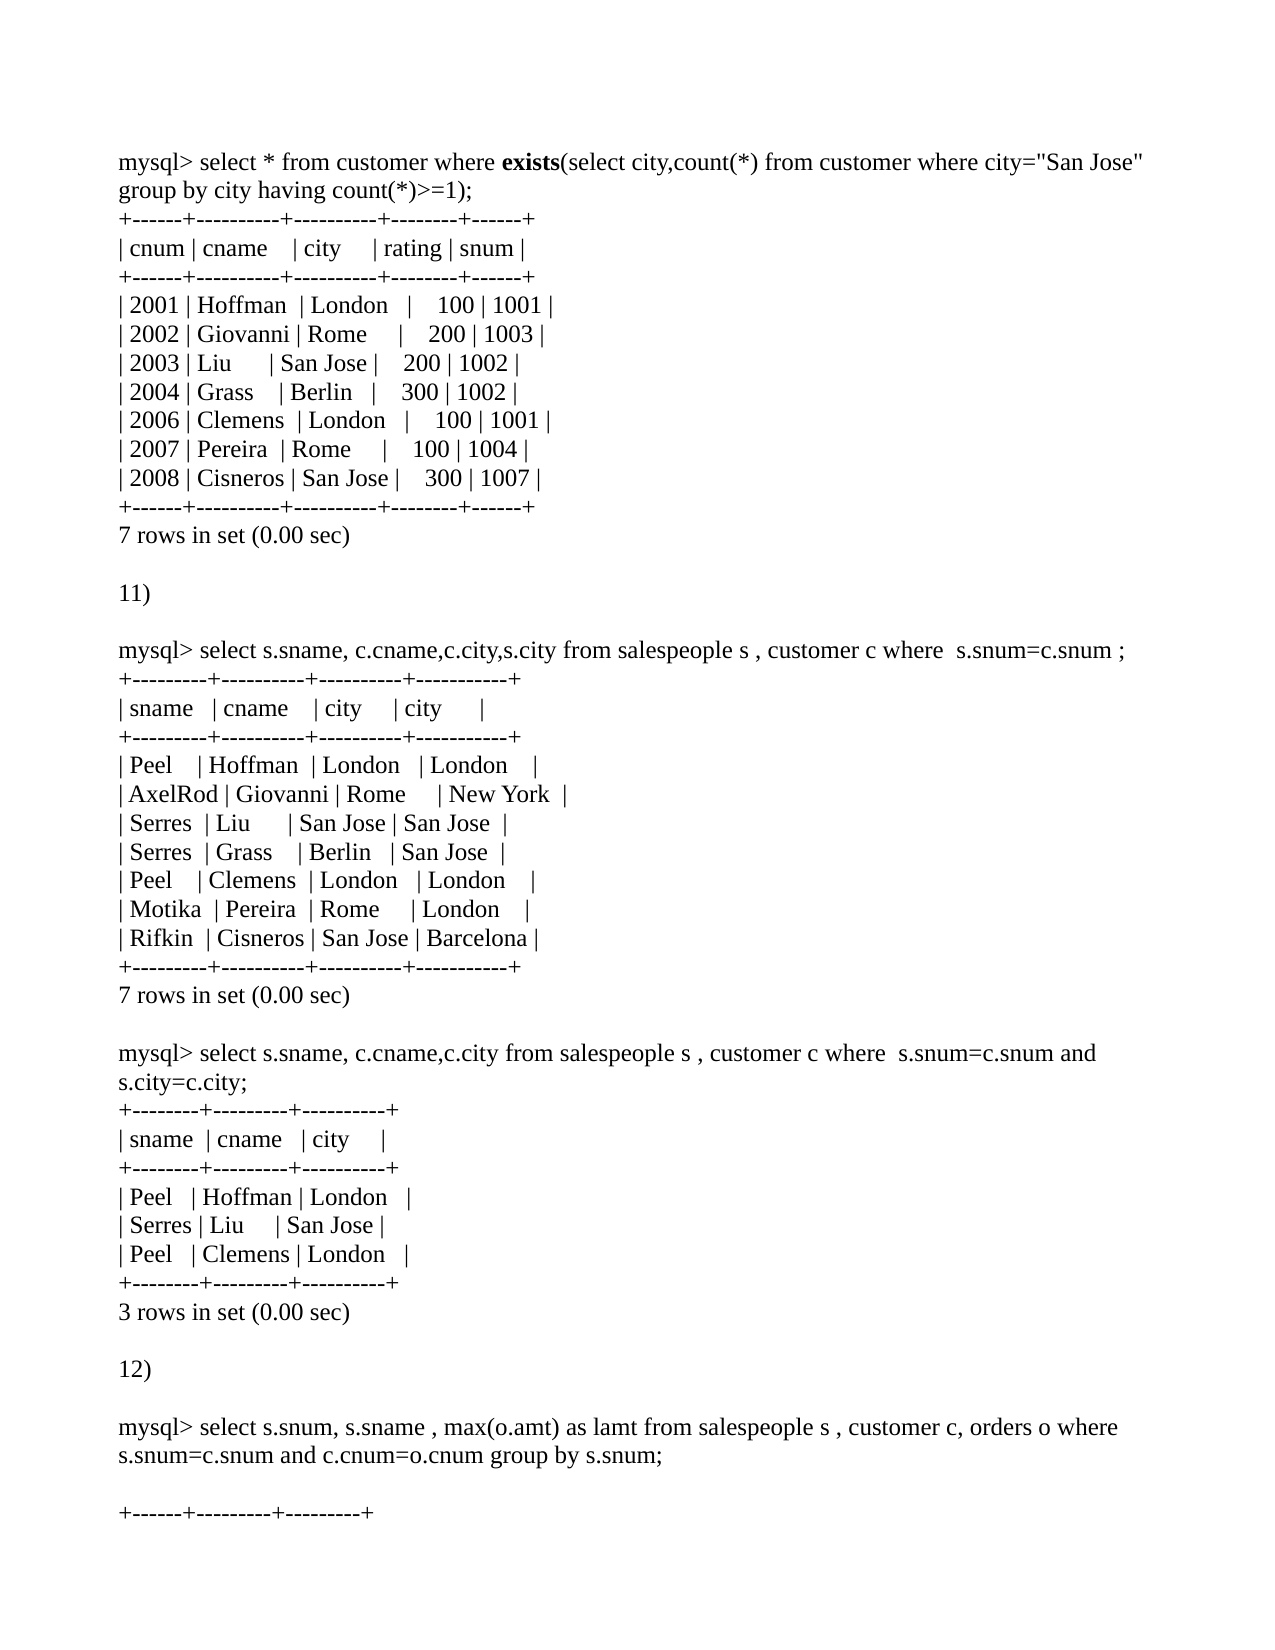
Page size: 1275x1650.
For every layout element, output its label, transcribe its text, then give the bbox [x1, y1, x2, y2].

text | 2001 | Hoffman | London | 100 | 1001 | [118, 291, 1157, 319]
text | cnum | cname | city | rating | snum | [118, 233, 1157, 262]
text +---------+----------+----------+-----------+ [118, 952, 1157, 981]
text | sname | cname | city | city | [118, 693, 1157, 722]
text 7 rows in set (0.00 sec) [118, 521, 1157, 549]
text | Peel | Clemens | London | [118, 1239, 1157, 1268]
text +------+----------+----------+--------+------+ [118, 492, 1157, 521]
text mysql> select s.sname, c.cname,c.city from salespeople s , customer c where s.snum=c.snum and s.city=c.city; [118, 1038, 1157, 1096]
text mysql> select * from customer where exists(select city,count(*) from customer where city="San Jose" group by city having count(*)>=1); [118, 147, 1157, 204]
text mysql> select s.snum, s.sname , max(o.amt) as lamt from salespeople s , customer c, orders o where s.snum=c.snum and c.cnum=o.cnum group by s.snum; [118, 1412, 1157, 1469]
text | 2004 | Grass | Berlin | 300 | 1002 | [118, 377, 1157, 406]
text +------+----------+----------+--------+------+ [118, 204, 1157, 233]
text | Rifkin | Cisneros | San Jose | Barcelona | [118, 923, 1157, 952]
text | 2006 | Clemens | London | 100 | 1001 | [118, 406, 1157, 434]
text +---------+----------+----------+-----------+ [118, 722, 1157, 751]
text | 2008 | Cisneros | San Jose | 300 | 1007 | [118, 463, 1157, 492]
text | AxelRod | Giovanni | Rome | New York | [118, 779, 1157, 808]
text +------+----------+----------+--------+------+ [118, 262, 1157, 291]
text +--------+---------+----------+ [118, 1153, 1157, 1182]
text | 2007 | Pereira | Rome | 100 | 1004 | [118, 434, 1157, 463]
text +--------+---------+----------+ [118, 1096, 1157, 1124]
text | 2003 | Liu | San Jose | 200 | 1002 | [118, 348, 1157, 377]
text +------+---------+---------+ [118, 1498, 1157, 1527]
text 3 rows in set (0.00 sec) [118, 1297, 1157, 1326]
text mysql> select s.sname, c.cname,c.city,s.city from salespeople s , customer c where s.snum=c.snum ; [118, 636, 1157, 664]
text | 2002 | Giovanni | Rome | 200 | 1003 | [118, 319, 1157, 348]
text 7 rows in set (0.00 sec) [118, 981, 1157, 1009]
text | Peel | Clemens | London | London | [118, 866, 1157, 894]
text 12) [118, 1354, 1157, 1383]
text | sname | cname | city | [118, 1124, 1157, 1153]
text | Serres | Grass | Berlin | San Jose | [118, 837, 1157, 866]
text | Motika | Pereira | Rome | London | [118, 894, 1157, 923]
text +---------+----------+----------+-----------+ [118, 664, 1157, 693]
text | Peel | Hoffman | London | London | [118, 751, 1157, 779]
text | Peel | Hoffman | London | [118, 1182, 1157, 1211]
text | Serres | Liu | San Jose | San Jose | [118, 808, 1157, 837]
text | Serres | Liu | San Jose | [118, 1211, 1157, 1239]
text +--------+---------+----------+ [118, 1268, 1157, 1297]
text 11) [118, 578, 1157, 607]
